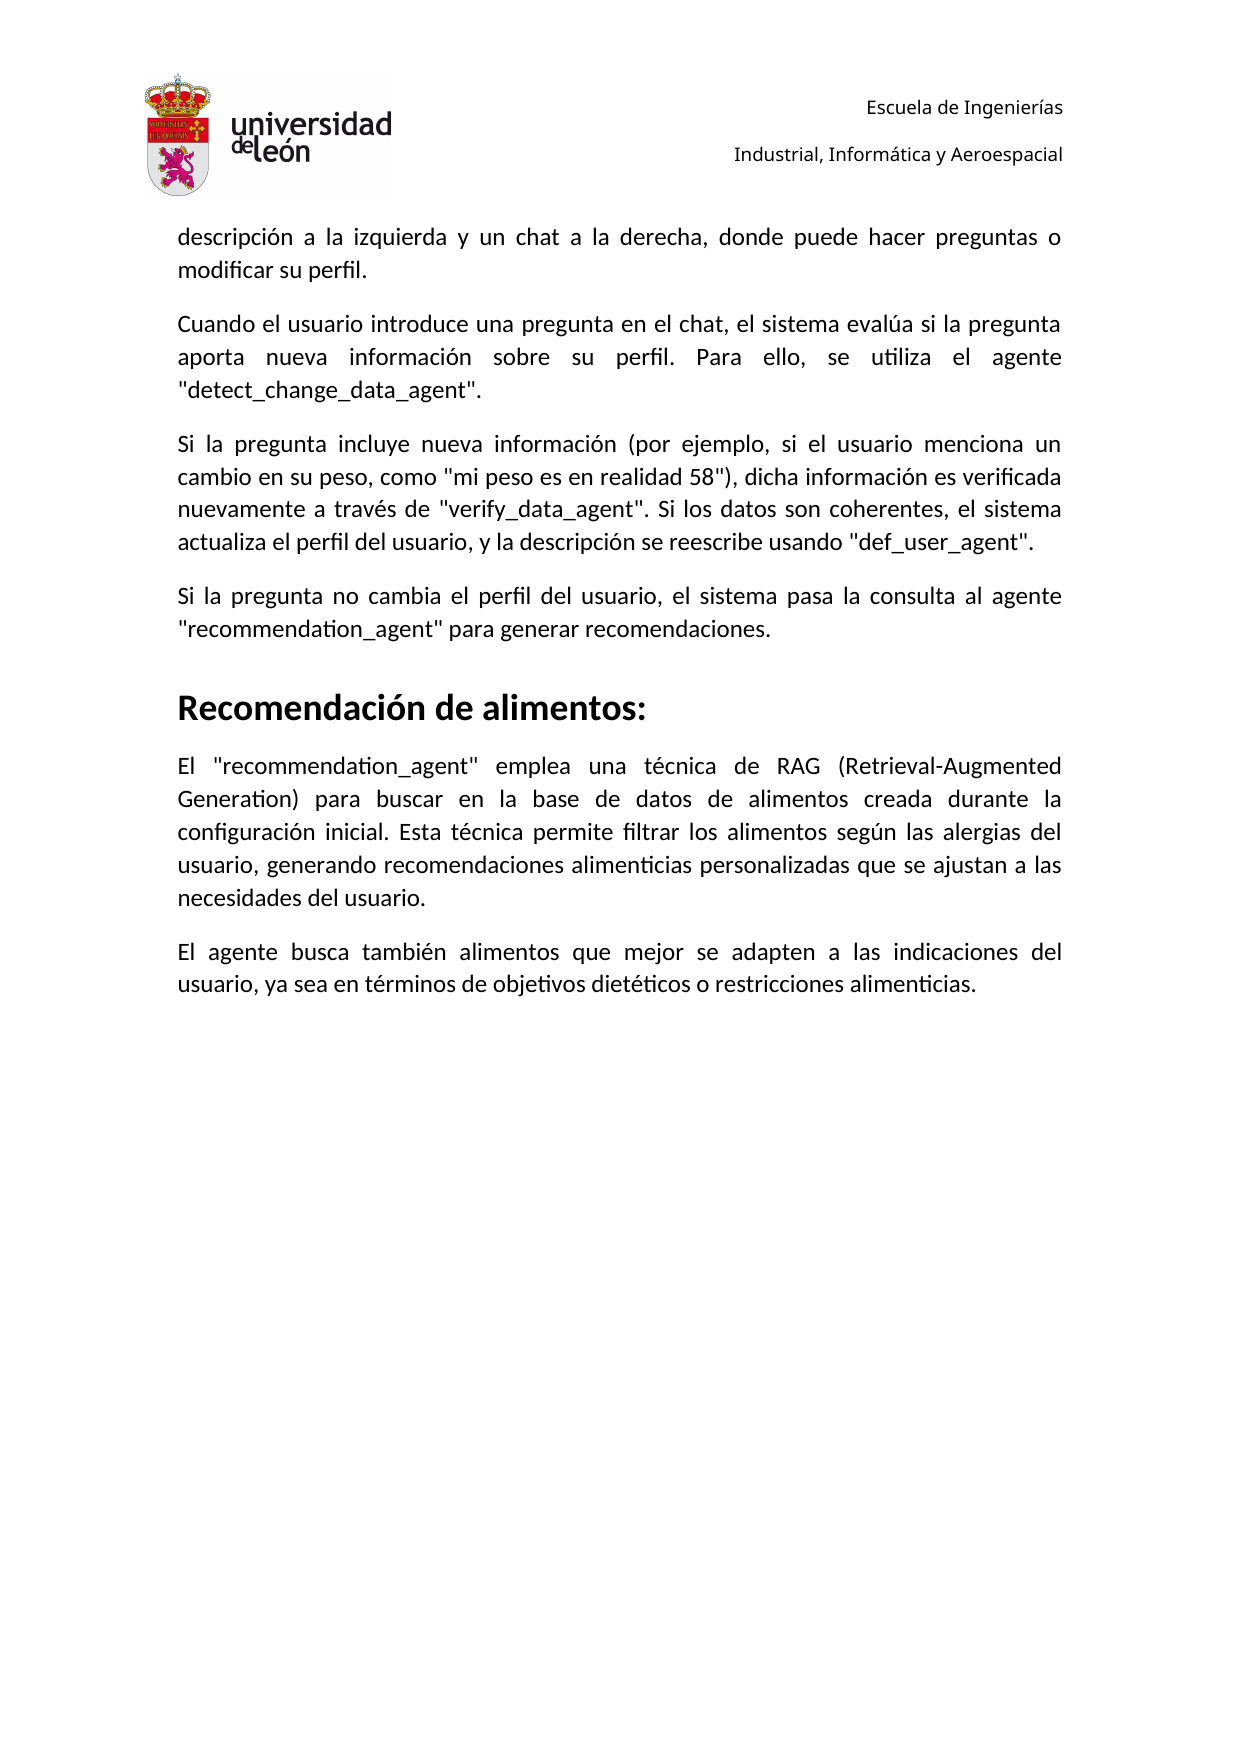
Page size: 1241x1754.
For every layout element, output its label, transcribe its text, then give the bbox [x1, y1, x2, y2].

text Cuando el usuario introduce una pregunta en el chat, el sistema evalúa si la pregunta aporta nueva información sobre su perfil. Para ello, se utiliza el agente "detect_change_data_agent". [177, 308, 1063, 404]
text descripción a la izquierda y un chat a la derecha, donde puede hacer preguntas o modificar su perfil. [177, 222, 1063, 285]
text Si la pregunta incluye nueva información (por ejemplo, si el usuario menciona un cambio en su peso, como "mi peso es en realidad 58"), dicha información es verificada nuevamente a través de "verify_data_agent". Si los datos son coherentes, el sistema actualiza el perfil del usuario, y la descripción se reescribe usando "def_user_agent". [177, 428, 1063, 557]
text Si la pregunta no cambia el perfil del usuario, el sistema pasa la consulta al agente "recommendation_agent" para generar recomendaciones. [177, 580, 1063, 644]
text El "recommendation_agent" emplea una técnica de RAG (Retrieval-Augmented Generation) para buscar en la base de datos de alimentos creada durante la configuración inicial. Esta técnica permite filtrar los alimentos según las alergias del usuario, generando recomendaciones alimenticias personalizadas que se ajustan a las necesidades del usuario. [177, 750, 1063, 912]
picture [144, 73, 392, 197]
text El agente busca también alimentos que mejor se adapten a las indicaciones del usuario, ya sea en términos de objetivos dietéticos o restricciones alimenticias. [177, 936, 1063, 999]
subtitle Recomendación de alimentos: [177, 684, 1063, 729]
